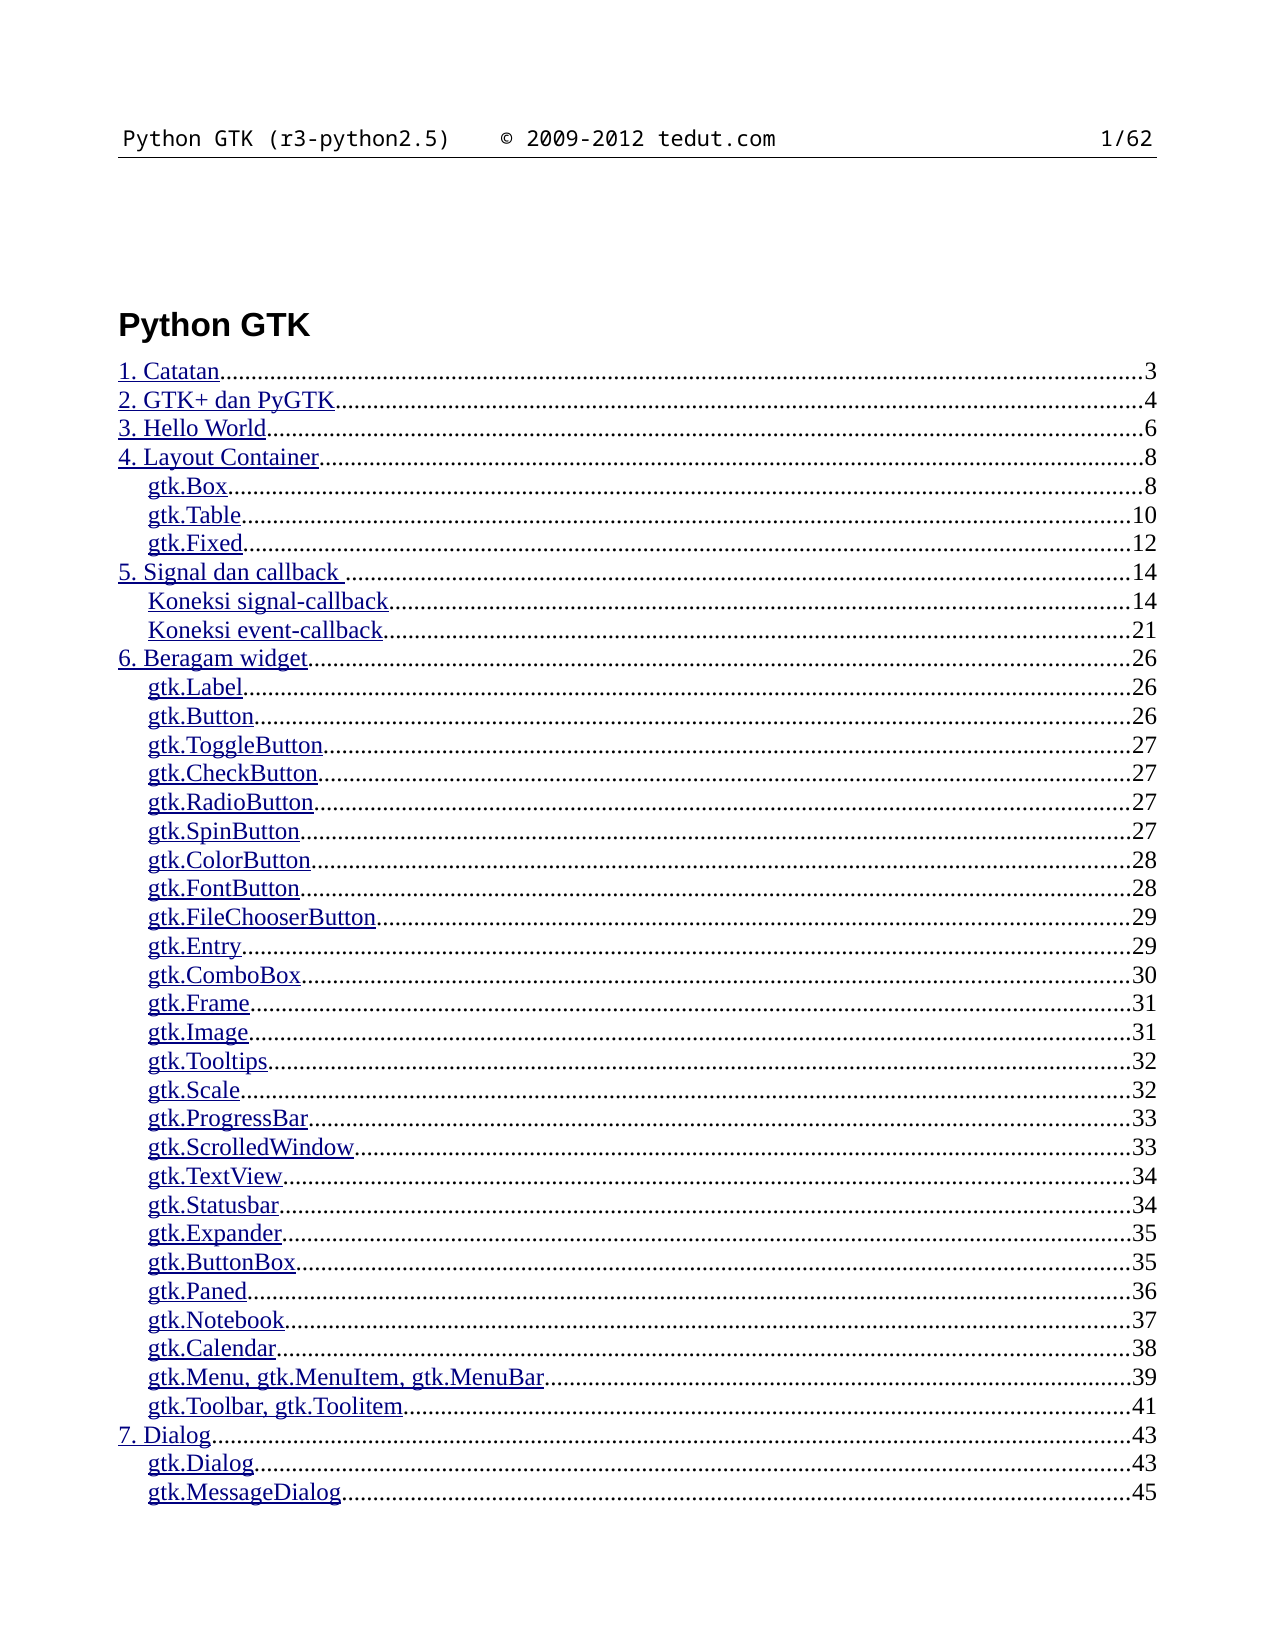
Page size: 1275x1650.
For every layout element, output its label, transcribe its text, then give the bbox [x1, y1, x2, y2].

text gtk.FontButton 28 [148, 873, 1157, 902]
text gtk.Fixed 12 [148, 528, 1157, 557]
text gtk.RadioButton 27 [148, 787, 1157, 816]
subtitle Python GTK [118, 305, 1157, 343]
text 2. GTK+ dan PyGTK 4 [118, 385, 1157, 413]
text gtk.Entry 29 [148, 931, 1157, 960]
text 5. Signal dan callback 14 [118, 557, 1157, 586]
text gtk.ComboBox 30 [148, 960, 1157, 988]
text gtk.Paned 36 [148, 1276, 1157, 1305]
text gtk.Statusbar 34 [148, 1190, 1157, 1218]
text 1. Catatan 3 [118, 356, 1157, 385]
text gtk.Tooltips 32 [148, 1046, 1157, 1075]
text 3. Hello World 6 [118, 413, 1157, 442]
text gtk.Scale 32 [148, 1075, 1157, 1103]
text 7. Dialog 43 [118, 1420, 1157, 1448]
text gtk.Expander 35 [148, 1218, 1157, 1247]
text Koneksi signal-callback 14 [148, 586, 1157, 615]
text gtk.Dialog 43 [148, 1448, 1157, 1477]
text gtk.Frame 31 [148, 988, 1157, 1017]
text gtk.ColorButton 28 [148, 845, 1157, 873]
text 6. Beragam widget 26 [118, 643, 1157, 672]
text gtk.MessageDialog 45 [148, 1477, 1157, 1506]
text gtk.Calendar 38 [148, 1333, 1157, 1362]
text gtk.FileChooserButton 29 [148, 902, 1157, 931]
text gtk.Box 8 [148, 471, 1157, 500]
text 4. Layout Container 8 [118, 442, 1157, 471]
text gtk.Label 26 [148, 672, 1157, 701]
text Koneksi event-callback 21 [148, 615, 1157, 643]
text gtk.Menu, gtk.MenuItem, gtk.MenuBar 39 [148, 1362, 1157, 1391]
text gtk.ProgressBar 33 [148, 1103, 1157, 1132]
text gtk.Toolbar, gtk.Toolitem 41 [148, 1391, 1157, 1420]
text gtk.CheckButton 27 [148, 758, 1157, 787]
text gtk.ButtonBox 35 [148, 1247, 1157, 1276]
text gtk.Image 31 [148, 1017, 1157, 1046]
text gtk.SpinButton 27 [148, 816, 1157, 845]
text gtk.Notebook 37 [148, 1305, 1157, 1333]
text gtk.ScrolledWindow 33 [148, 1132, 1157, 1161]
text gtk.ToggleButton 27 [148, 730, 1157, 758]
text gtk.Table 10 [148, 500, 1157, 528]
text gtk.TextView 34 [148, 1161, 1157, 1190]
text gtk.Button 26 [148, 701, 1157, 730]
